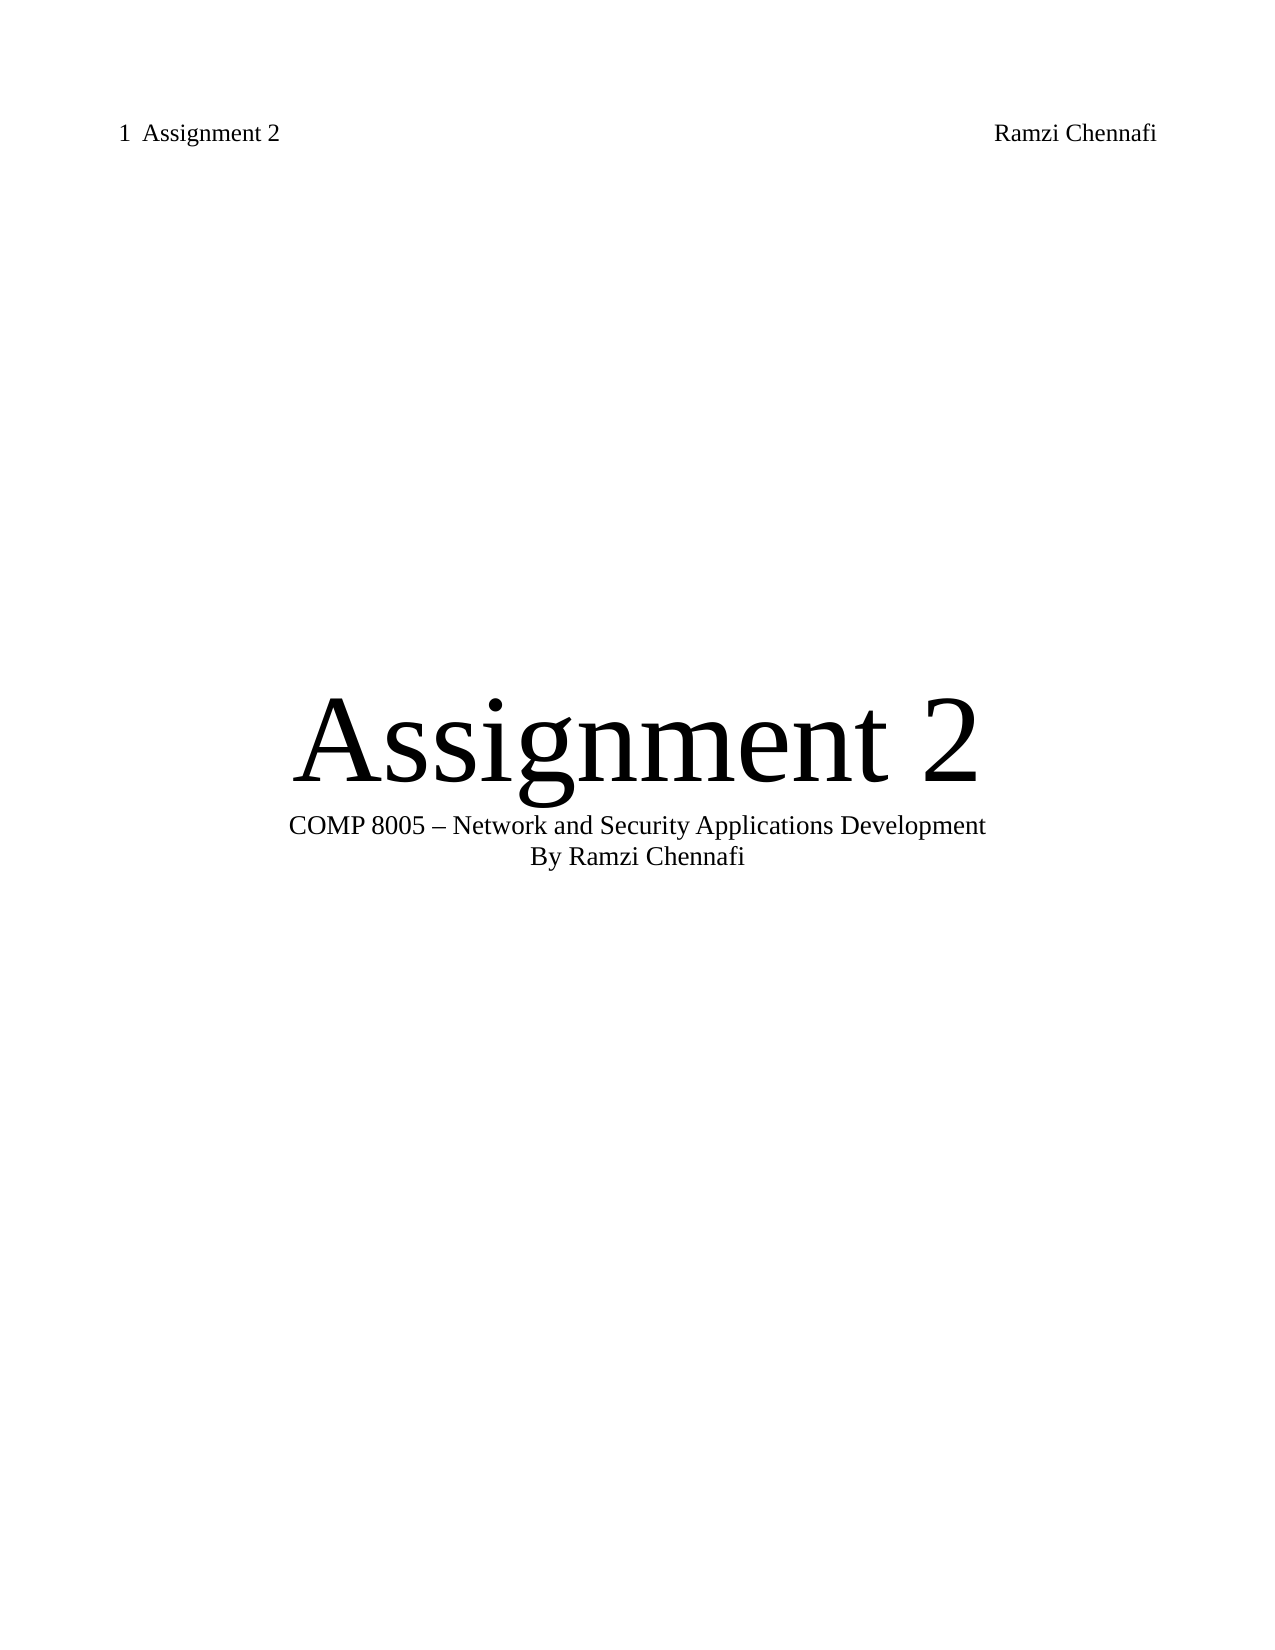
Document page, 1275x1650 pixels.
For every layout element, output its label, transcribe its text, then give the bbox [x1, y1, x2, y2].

text Assignment 2 [118, 665, 1157, 809]
text By Ramzi Chennafi [118, 840, 1157, 871]
text COMP 8005 – Network and Security Applications Development [118, 809, 1157, 840]
